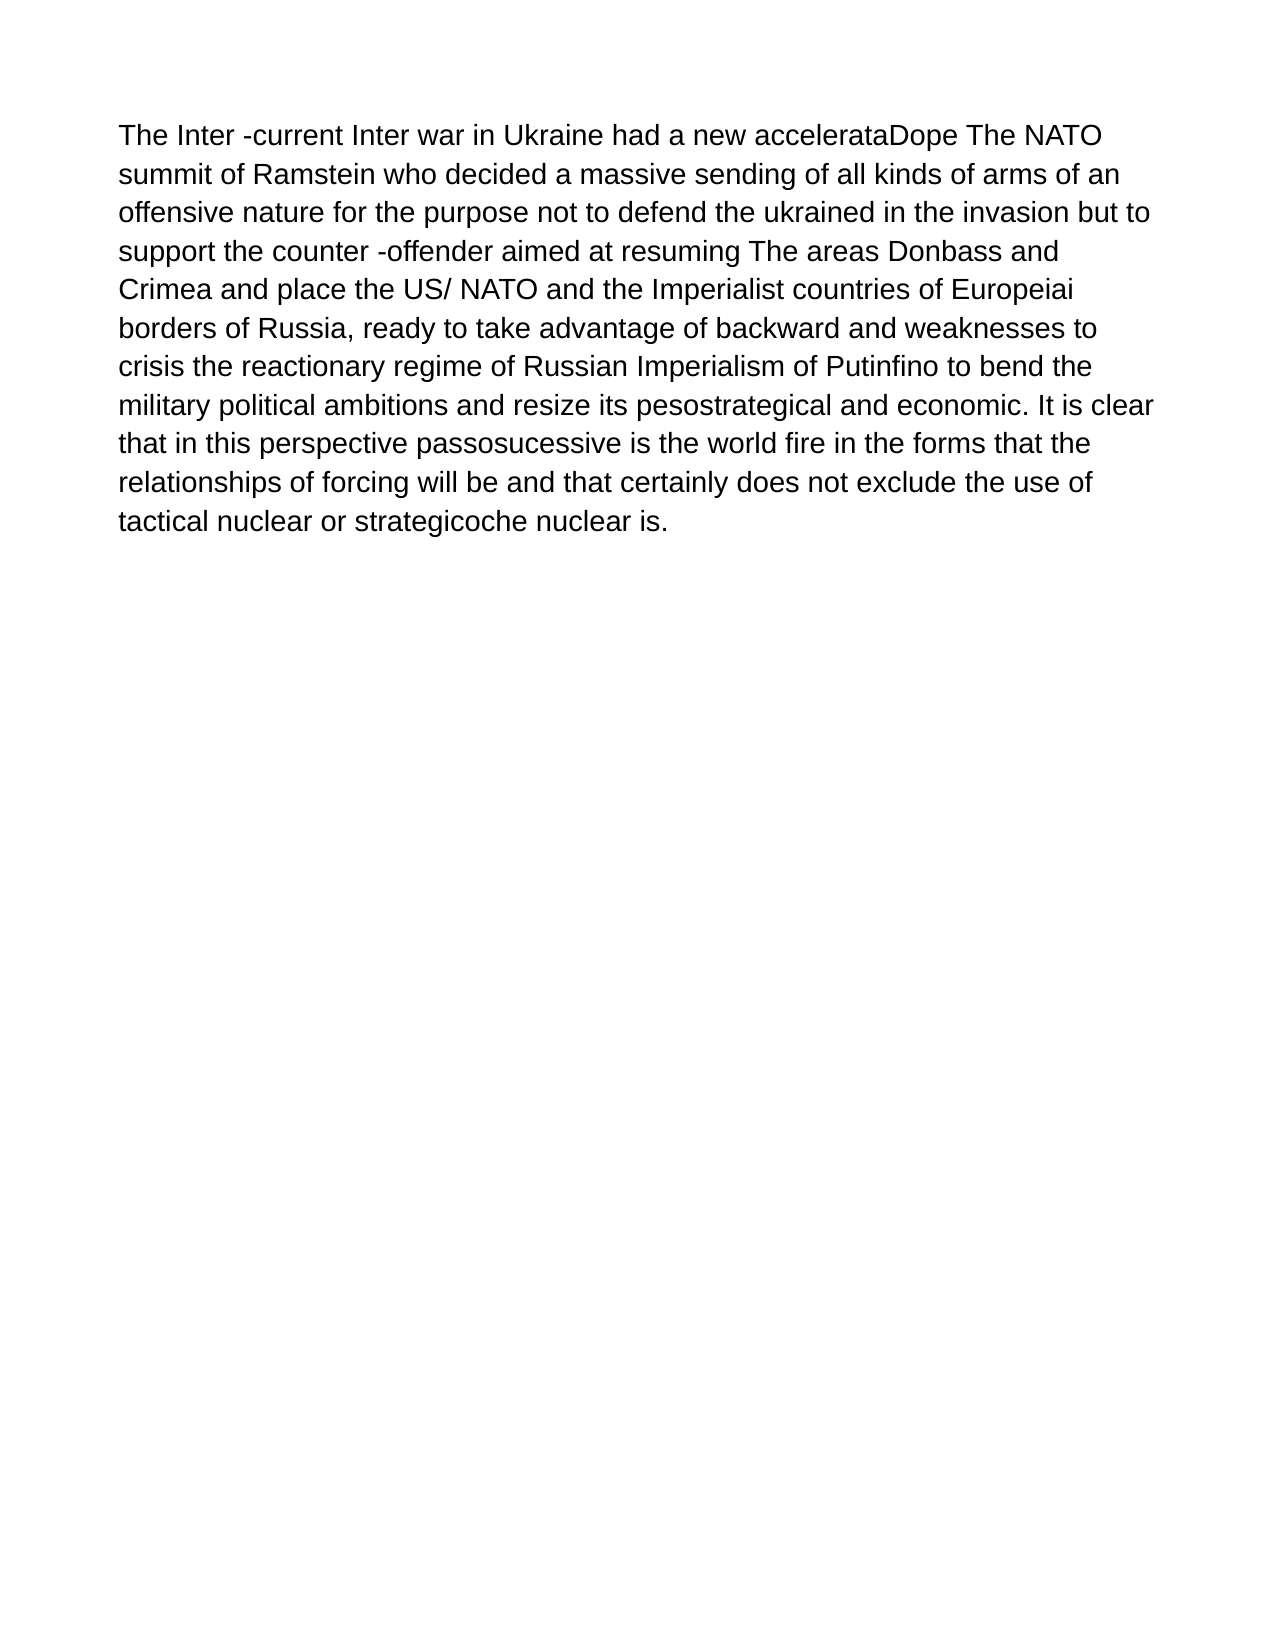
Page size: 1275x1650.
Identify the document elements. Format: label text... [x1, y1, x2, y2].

text The Inter -current Inter war in Ukraine had a new accelerataDope The NATO summit of Ramstein who decided a massive sending of all kinds of arms of an offensive nature for the purpose not to defend the ukrained in the invasion but to support the counter -offender aimed at resuming The areas Donbass and Crimea and place the US/ NATO and the Imperialist countries of Europeiai borders of Russia, ready to take advantage of backward and weaknesses to crisis the reactionary regime of Russian Imperialism of Putinfino to bend the military political ambitions and resize its pesostrategical and economic. It is clear that in this perspective passosucessive is the world fire in the forms that the relationships of forcing will be and that certainly does not exclude the use of tactical nuclear or strategicoche nuclear is. [118, 118, 1157, 537]
